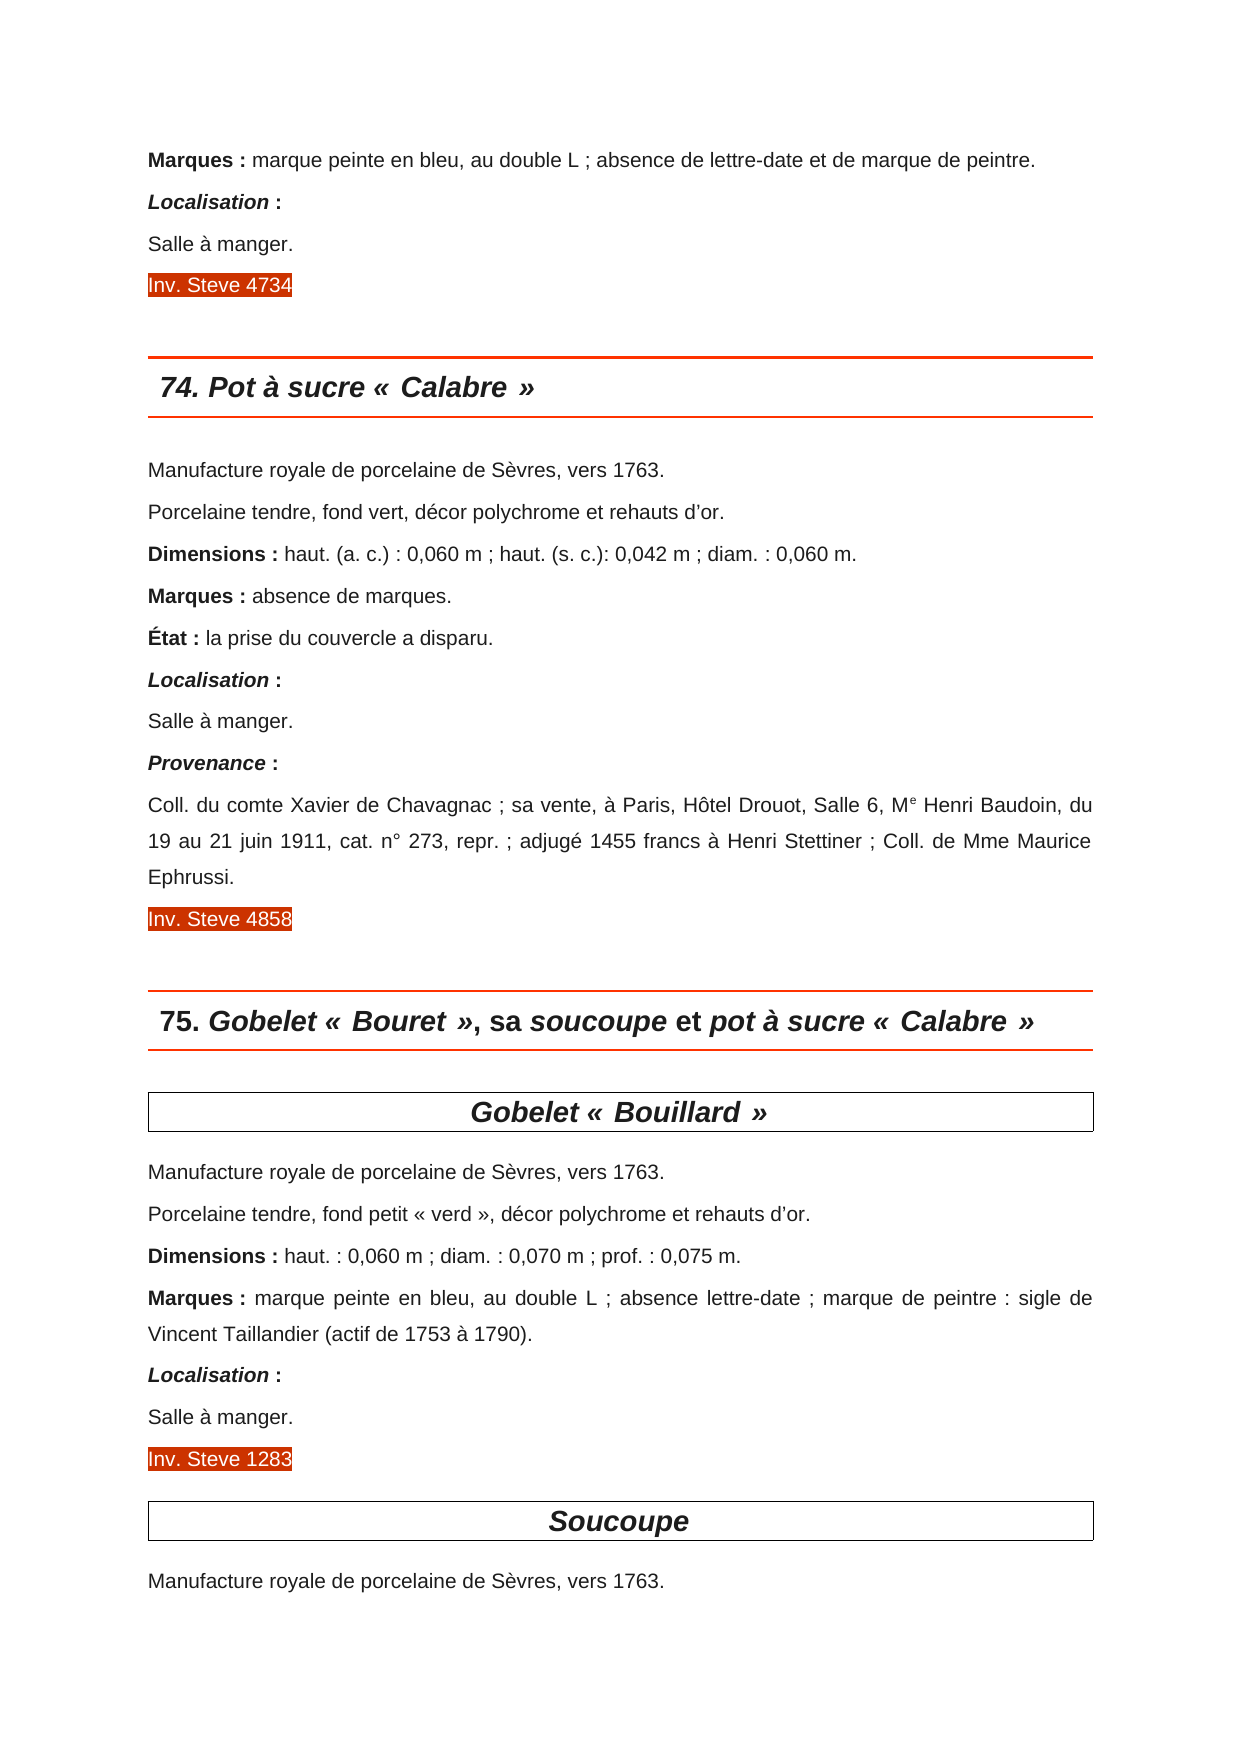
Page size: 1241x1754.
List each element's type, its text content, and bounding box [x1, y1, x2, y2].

text Provenance : [148, 751, 1093, 775]
text Marques : absence de marques. [148, 584, 1093, 608]
text Marques : marque peinte en bleu, au double L ; absence de lettre-date et de marque de peintre. [148, 148, 1093, 172]
text Localisation : [148, 667, 1093, 691]
subtitle Gobelet « Bouillard » [149, 1093, 1093, 1131]
subtitle Pot à sucre « Calabre » [148, 359, 1093, 416]
text Manufacture royale de porcelaine de Sèvres, vers 1763. [148, 1160, 1093, 1184]
text Manufacture royale de porcelaine de Sèvres, vers 1763. [148, 1569, 1093, 1593]
text Dimensions : haut. : 0,060 m ; diam. : 0,070 m ; prof. : 0,075 m. [148, 1244, 1093, 1268]
text Salle à manger. [148, 231, 1093, 255]
text Porcelaine tendre, fond petit « verd », décor polychrome et rehauts d’or. [148, 1202, 1093, 1226]
subtitle Gobelet « Bouret », sa soucoupe et pot à sucre « Calabre » [148, 992, 1093, 1049]
text Inv. Steve 4858 [292, 907, 1093, 931]
text Localisation : [148, 1363, 1093, 1387]
text Manufacture royale de porcelaine de Sèvres, vers 1763. [148, 458, 1093, 482]
text Salle à manger. [148, 709, 1093, 733]
text Porcelaine tendre, fond vert, décor polychrome et rehauts d’or. [148, 500, 1093, 524]
text Localisation : [148, 189, 1093, 213]
subtitle Soucoupe [149, 1502, 1093, 1540]
text Dimensions : haut. (a. c.) : 0,060 m ; haut. (s. c.): 0,042 m ; diam. : 0,060 m. [148, 542, 1093, 566]
text Coll. du comte Xavier de Chavagnac ; sa vente, à Paris, Hôtel Drouot, Salle 6, Me Henri Baudoin, du 19 au 21 juin 1911, cat. n° 273, repr. ; adjugé 1455 francs à Henri Stettiner ; Coll. de Mme Maurice Ephrussi. [148, 793, 1093, 889]
text État : la prise du couvercle a disparu. [148, 626, 1093, 649]
text Salle à manger. [148, 1405, 1093, 1429]
text Inv. Steve 1283 [292, 1447, 1093, 1471]
text Inv. Steve 4734 [292, 273, 1093, 297]
text Marques : marque peinte en bleu, au double L ; absence lettre-date ; marque de peintre : sigle de Vincent Taillandier (actif de 1753 à 1790). [148, 1286, 1093, 1345]
